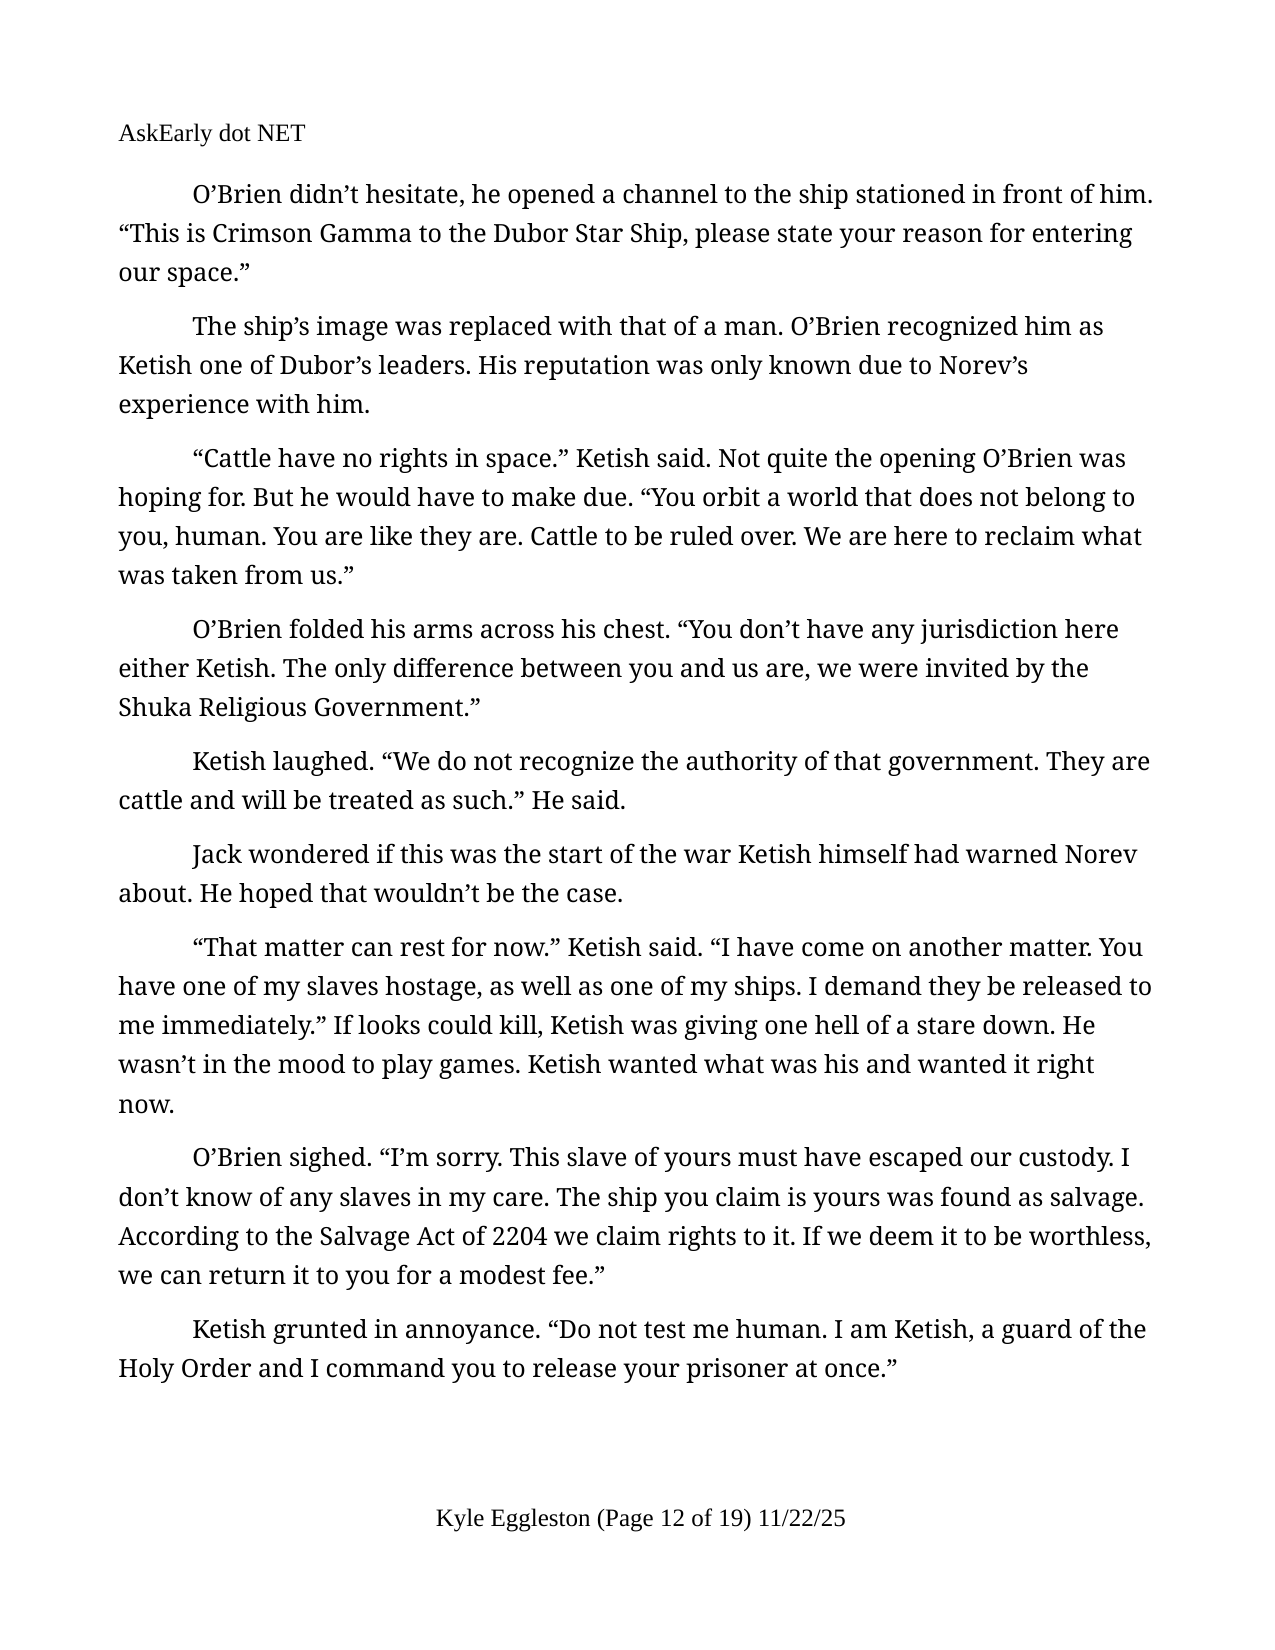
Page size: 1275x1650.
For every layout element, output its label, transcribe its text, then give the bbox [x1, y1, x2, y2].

text O’Brien didn’t hesitate, he opened a channel to the ship stationed in front of him. “This is Crimson Gamma to the Dubor Star Ship, please state your reason for entering our space.” [118, 176, 1157, 289]
text “That matter can rest for now.” Ketish said. “I have come on another matter. You have one of my slaves hostage, as well as one of my ships. I demand they be released to me immediately.” If looks could kill, Ketish was giving one hell of a stare down. He wasn’t in the mood to play games. Ketish wanted what was his and wanted it right now. [118, 930, 1157, 1120]
text O’Brien sighed. “I’m sorry. This slave of yours must have escaped our custody. I don’t know of any slaves in my care. The ship you claim is yours was found as salvage. According to the Salvage Act of 2204 we claim rights to it. If we deem it to be worthless, we can return it to you for a modest fee.” [118, 1140, 1157, 1292]
text O’Brien folded his arms across his chest. “You don’t have any jurisdiction here either Ketish. The only difference between you and us are, we were invited by the Shuka Religious Government.” [118, 612, 1157, 724]
text Ketish grunted in annoyance. “Do not test me human. I am Ketish, a guard of the Holy Order and I command you to release your prisoner at once.” [118, 1311, 1157, 1384]
text “Cattle have no rights in space.” Ketish said. Not quite the opening O’Brien was hoping for. But he would have to make due. “You orbit a world that does not belong to you, human. You are like they are. Cattle to be ruled over. We are here to reclaim what was taken from us.” [118, 441, 1157, 592]
text Jack wondered if this was the start of the war Ketish himself had warned Norev about. He hoped that wouldn’t be the case. [118, 837, 1157, 910]
text The ship’s image was replaced with that of a man. O’Brien recognized him as Ketish one of Dubor’s leaders. His reputation was only known due to Norev’s experience with him. [118, 308, 1157, 421]
text Ketish laughed. “We do not recognize the authority of that government. They are cattle and will be treated as such.” He said. [118, 744, 1157, 817]
